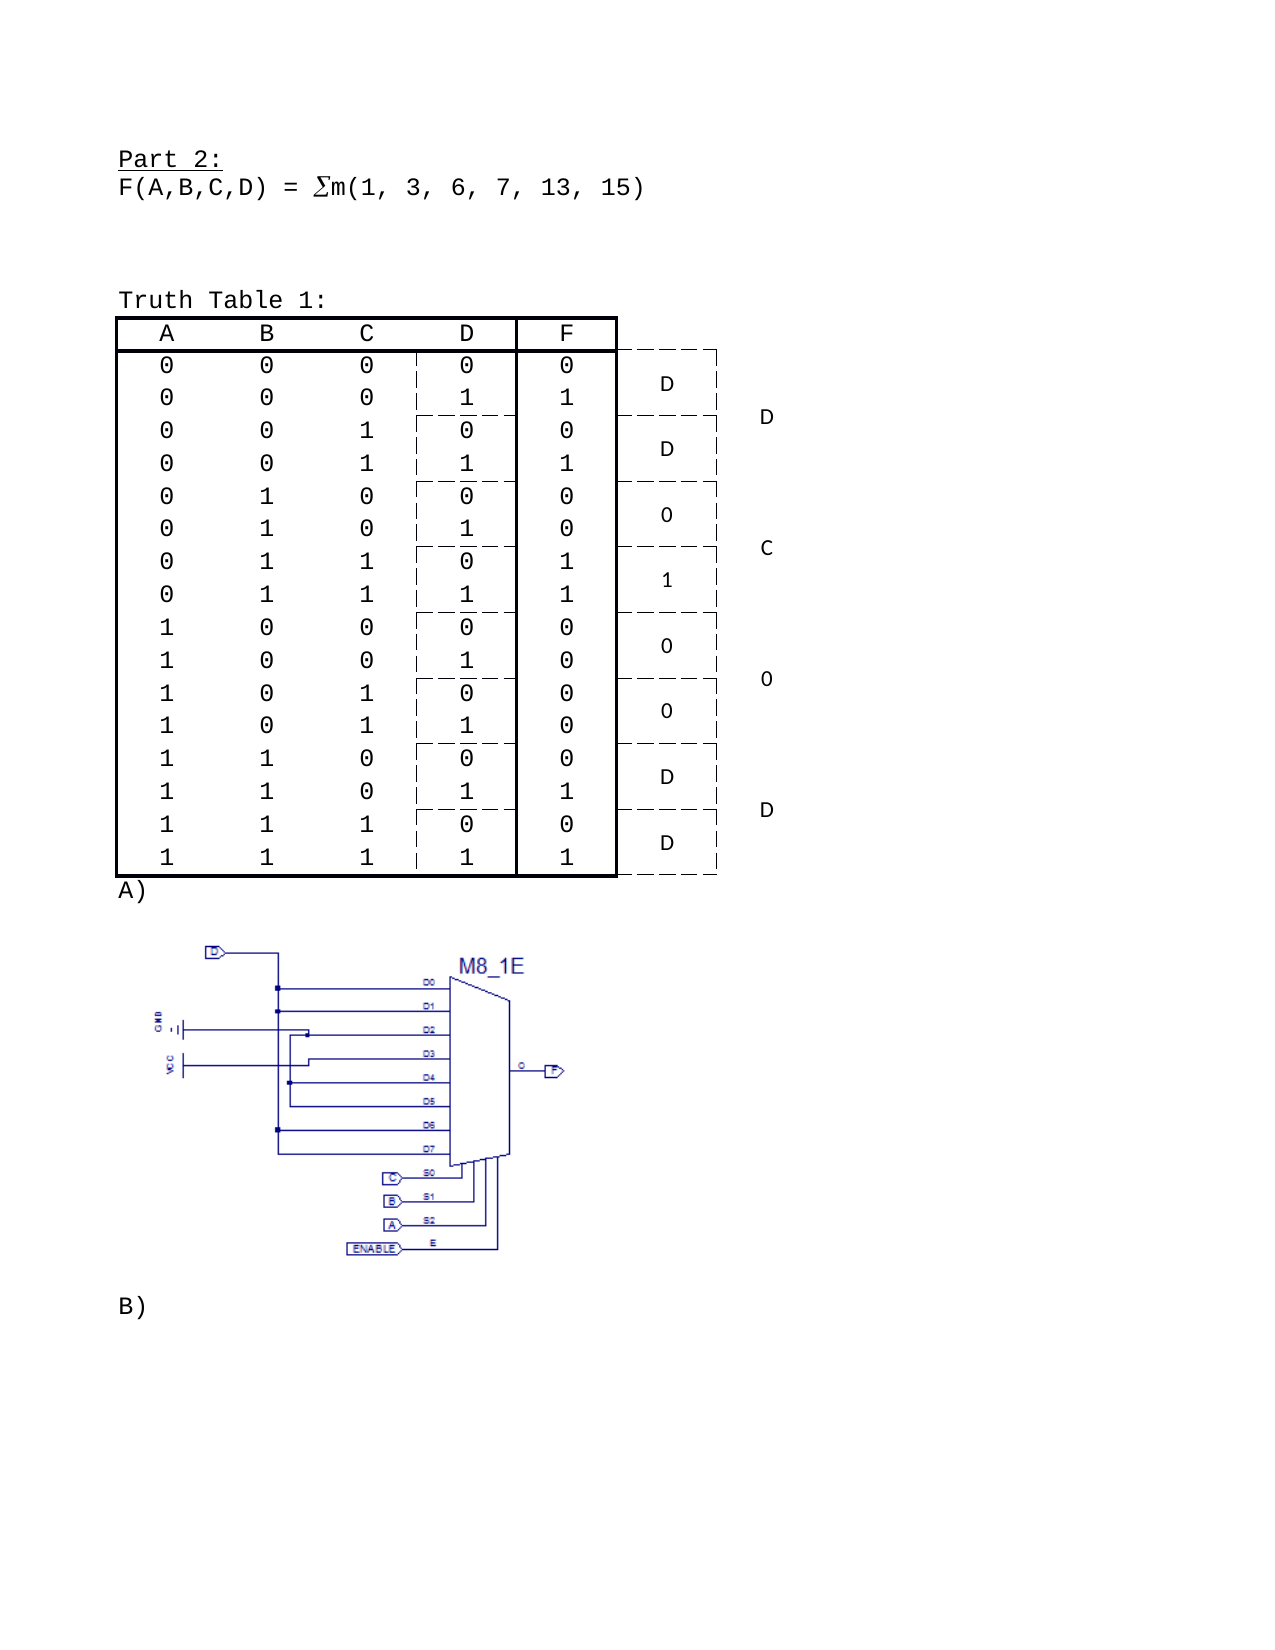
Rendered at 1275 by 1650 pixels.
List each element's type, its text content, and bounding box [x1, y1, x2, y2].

table_cell 1 [417, 710, 515, 743]
table_cell 0 [417, 809, 515, 841]
table_cell 0 [618, 612, 717, 677]
table_cell 1 [217, 579, 317, 612]
table_cell 0 [518, 513, 615, 546]
table_header D [417, 320, 515, 349]
table_cell 1 [217, 776, 317, 809]
table_cell 0 [217, 353, 317, 382]
table_cell 1 [217, 513, 317, 546]
table_cell 0 [618, 481, 717, 546]
table_cell 1 [118, 743, 217, 776]
table_cell 1 [118, 612, 217, 644]
table_cell 0 [518, 645, 615, 677]
table_cell 0 [417, 415, 515, 448]
table_cell 0 [317, 382, 417, 415]
table_cell 0 [118, 513, 217, 546]
table_cell 0 [317, 513, 417, 546]
text Part 2: [118, 146, 1157, 175]
table_header C [317, 320, 417, 349]
table_cell 0 [317, 743, 417, 776]
table_cell 0 [417, 481, 515, 513]
table_cell 1 [118, 645, 217, 677]
table_header F [518, 320, 615, 349]
table_cell 0 [118, 546, 217, 579]
table_cell 1 [217, 546, 317, 579]
table_cell 1 [518, 546, 615, 579]
table_cell 0 [217, 710, 317, 743]
table_cell 1 [217, 481, 317, 513]
table_cell 0 [217, 382, 317, 415]
table_header [717, 316, 817, 349]
table_cell 0 [518, 612, 615, 644]
table_cell 1 [417, 513, 515, 546]
table_cell 1 [217, 743, 317, 776]
table_cell 1 [317, 809, 417, 841]
table_cell 1 [518, 382, 615, 415]
text A) [118, 877, 1157, 906]
table_cell D [618, 415, 717, 481]
table_cell 0 [118, 481, 217, 513]
table_cell 1 [317, 841, 417, 874]
table_cell D [717, 349, 817, 481]
table_cell 0 [317, 612, 417, 644]
table_cell 0 [518, 353, 615, 382]
table_cell 1 [118, 678, 217, 710]
table_cell 0 [217, 645, 317, 677]
text Truth Table 1: [118, 288, 1157, 316]
table_header B [217, 320, 317, 349]
table_cell 0 [618, 678, 717, 743]
table_cell 0 [518, 415, 615, 448]
table_cell 0 [518, 710, 615, 743]
table_cell 1 [317, 678, 417, 710]
table_cell 0 [317, 645, 417, 677]
text F(A,B,C,D) = m(1, 3, 6, 7, 13, 15) [118, 175, 1157, 203]
table_cell 0 [118, 415, 217, 448]
table_cell 0 [217, 415, 317, 448]
table_cell 1 [518, 448, 615, 481]
table_cell 0 [417, 743, 515, 776]
table_cell 0 [317, 353, 417, 382]
table_cell 1 [317, 448, 417, 481]
table_cell 0 [118, 579, 217, 612]
table_cell 1 [417, 448, 515, 481]
table_cell C [717, 481, 817, 612]
table_cell 1 [618, 546, 717, 612]
table_cell 0 [417, 678, 515, 710]
table_cell 0 [217, 678, 317, 710]
table_cell 1 [118, 710, 217, 743]
table_cell 1 [518, 841, 615, 874]
text B) [118, 1293, 1157, 1322]
table_cell 1 [217, 841, 317, 874]
table_cell 1 [417, 776, 515, 809]
table_cell 0 [317, 776, 417, 809]
table_cell D [717, 743, 817, 874]
table_cell 0 [217, 612, 317, 644]
table_cell 1 [317, 710, 417, 743]
table_cell 1 [118, 841, 217, 874]
table_cell 1 [217, 809, 317, 841]
table_cell 0 [217, 448, 317, 481]
table_cell 1 [417, 579, 515, 612]
table_cell 0 [118, 448, 217, 481]
table_cell D [618, 809, 717, 874]
table_cell 1 [118, 809, 217, 841]
table_header [618, 316, 717, 349]
table_header A [118, 320, 217, 349]
table_cell 0 [118, 353, 217, 382]
table_cell 0 [417, 612, 515, 644]
table_cell 0 [717, 612, 817, 743]
table_cell 1 [317, 579, 417, 612]
table_cell 1 [118, 776, 217, 809]
table_cell 1 [317, 546, 417, 579]
table_cell 0 [317, 481, 417, 513]
picture [118, 905, 615, 1294]
table_cell 0 [518, 743, 615, 776]
table_cell 0 [518, 481, 615, 513]
table_cell 0 [417, 353, 515, 382]
table_cell 1 [518, 579, 615, 612]
table_cell D [618, 349, 717, 415]
table_cell 1 [317, 415, 417, 448]
table_cell 0 [118, 382, 217, 415]
table_cell 0 [417, 546, 515, 579]
table_cell 1 [417, 382, 515, 415]
table_cell 1 [417, 841, 515, 874]
table_cell 0 [518, 809, 615, 841]
table_cell 1 [518, 776, 615, 809]
table_cell D [618, 743, 717, 809]
table_cell 0 [518, 678, 615, 710]
table_cell 1 [417, 645, 515, 677]
